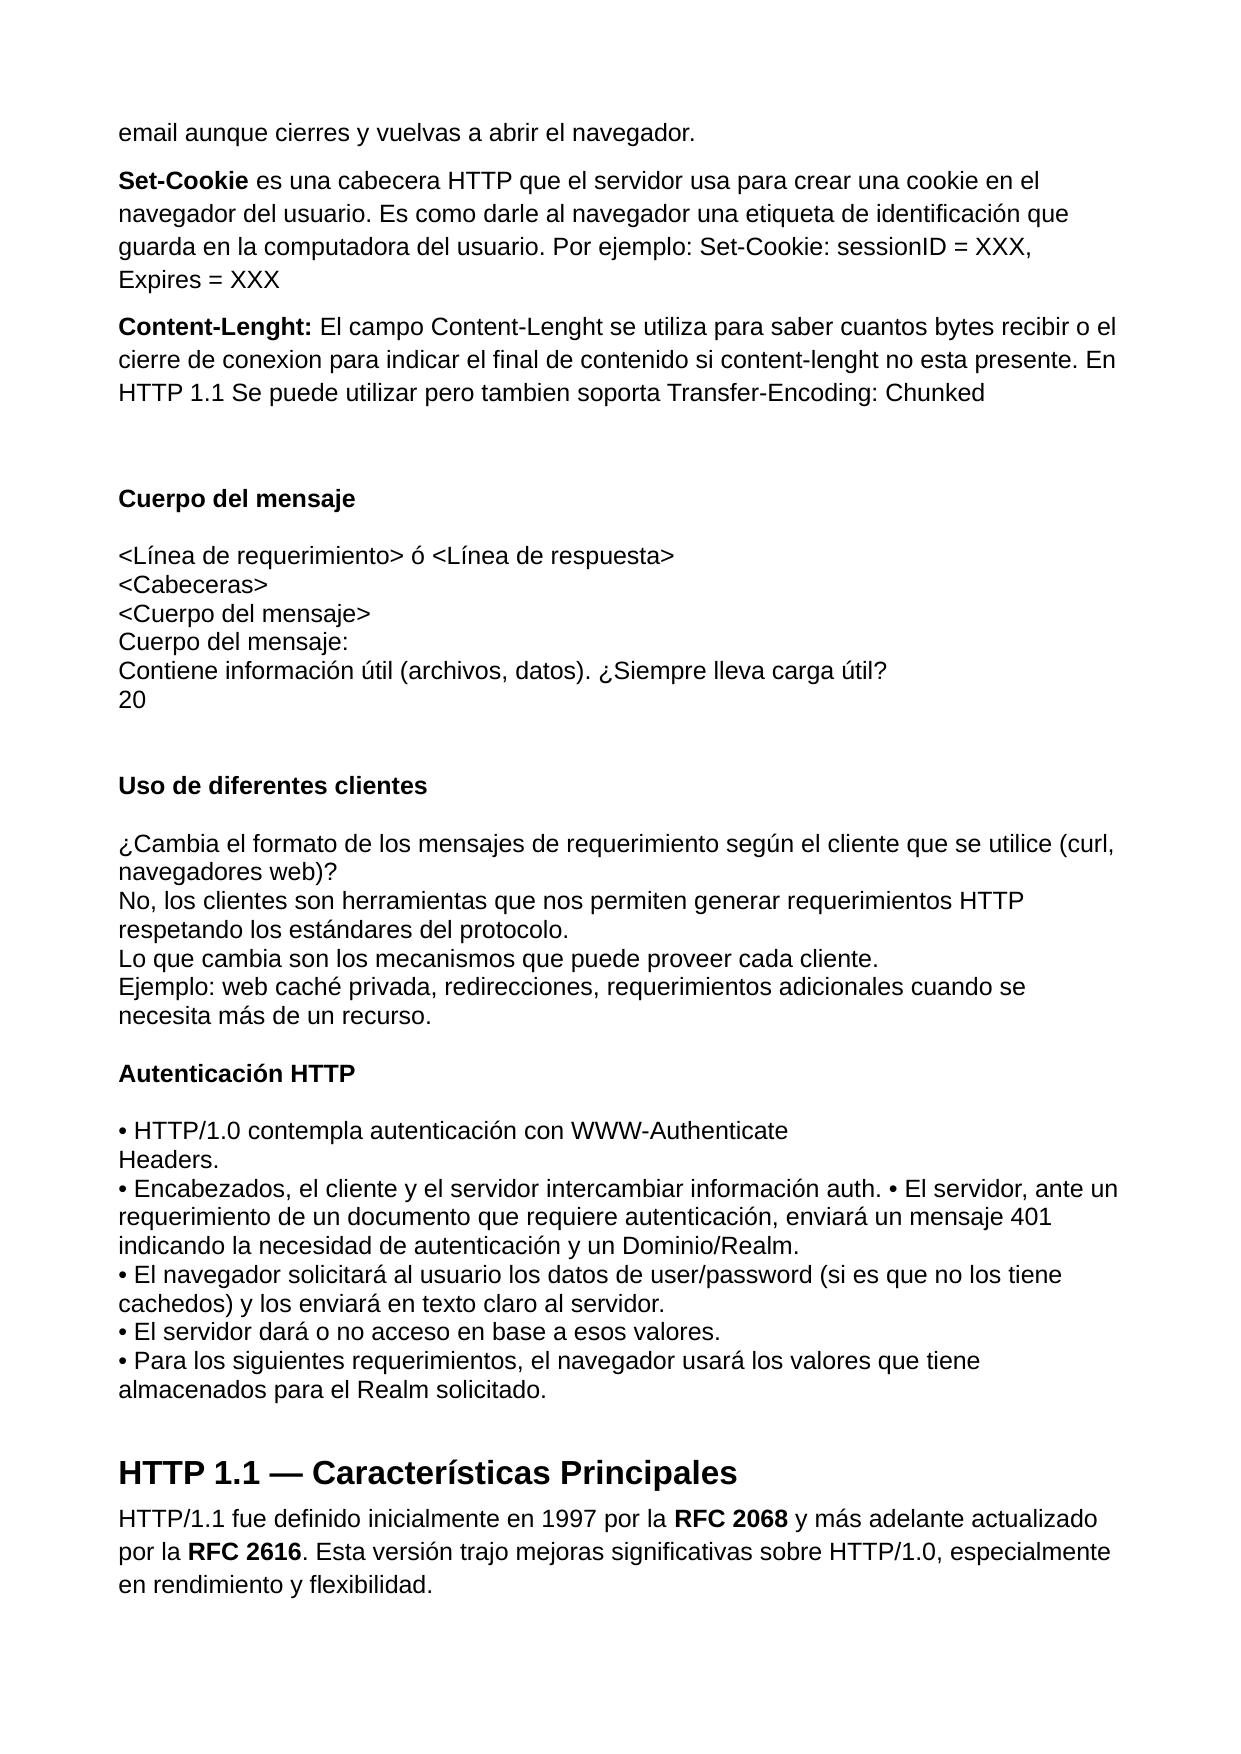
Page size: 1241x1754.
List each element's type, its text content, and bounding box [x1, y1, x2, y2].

text <Cabeceras> [118, 570, 1122, 598]
text Contiene información útil (archivos, datos). ¿Siempre lleva carga útil? [118, 656, 1122, 685]
text 20 [118, 685, 1122, 713]
subtitle HTTP 1.1 — Características Principales [118, 1453, 1122, 1492]
text • El servidor dará o no acceso en base a esos valores. [118, 1317, 1122, 1346]
text Uso de diferentes clientes [118, 771, 1122, 800]
text <Cuerpo del mensaje> [118, 598, 1122, 627]
text • Para los siguientes requerimientos, el navegador usará los valores que tiene almacenados para el Realm solicitado. [118, 1346, 1122, 1403]
text • Encabezados, el cliente y el servidor intercambiar información auth. • El servidor, ante un requerimiento de un documento que requiere autenticación, enviará un mensaje 401 indicando la necesidad de autenticación y un Dominio/Realm. [118, 1173, 1122, 1260]
text email aunque cierres y vuelvas a abrir el navegador. [118, 118, 1122, 147]
text Headers. [118, 1145, 1122, 1173]
text <Línea de requerimiento> ó <Línea de respuesta> [118, 541, 1122, 570]
text Ejemplo: web caché privada, redirecciones, requerimientos adicionales cuando se necesita más de un recurso. [118, 972, 1122, 1030]
text • HTTP/1.0 contempla autenticación con WWW-Authenticate [118, 1116, 1122, 1145]
text No, los clientes son herramientas que nos permiten generar requerimientos HTTP respetando los estándares del protocolo. [118, 886, 1122, 943]
text ¿Cambia el formato de los mensajes de requerimiento según el cliente que se utilice (curl, navegadores web)? [118, 828, 1122, 886]
text Content-Lenght: El campo Content-Lenght se utiliza para saber cuantos bytes recibir o el cierre de conexion para indicar el final de contenido si content-lenght no esta presente. En HTTP 1.1 Se puede utilizar pero tambien soporta Transfer-Encoding: Chunked [118, 312, 1122, 407]
text Autenticación HTTP [118, 1058, 1122, 1087]
text Cuerpo del mensaje: [118, 627, 1122, 656]
text Lo que cambia son los mecanismos que puede proveer cada cliente. [118, 943, 1122, 972]
text Set-Cookie es una cabecera HTTP que el servidor usa para crear una cookie en el navegador del usuario. Es como darle al navegador una etiqueta de identificación que guarda en la computadora del usuario. Por ejemplo: Set-Cookie: sessionID = XXX, Expires = XXX [118, 166, 1122, 293]
text Cuerpo del mensaje [118, 483, 1122, 512]
text HTTP/1.1 fue definido inicialmente en 1997 por la RFC 2068 y más adelante actualizado por la RFC 2616. Esta versión trajo mejoras significativas sobre HTTP/1.0, especialmente en rendimiento y flexibilidad. [118, 1504, 1122, 1599]
text • El navegador solicitará al usuario los datos de user/password (si es que no los tiene cachedos) y los enviará en texto claro al servidor. [118, 1260, 1122, 1317]
